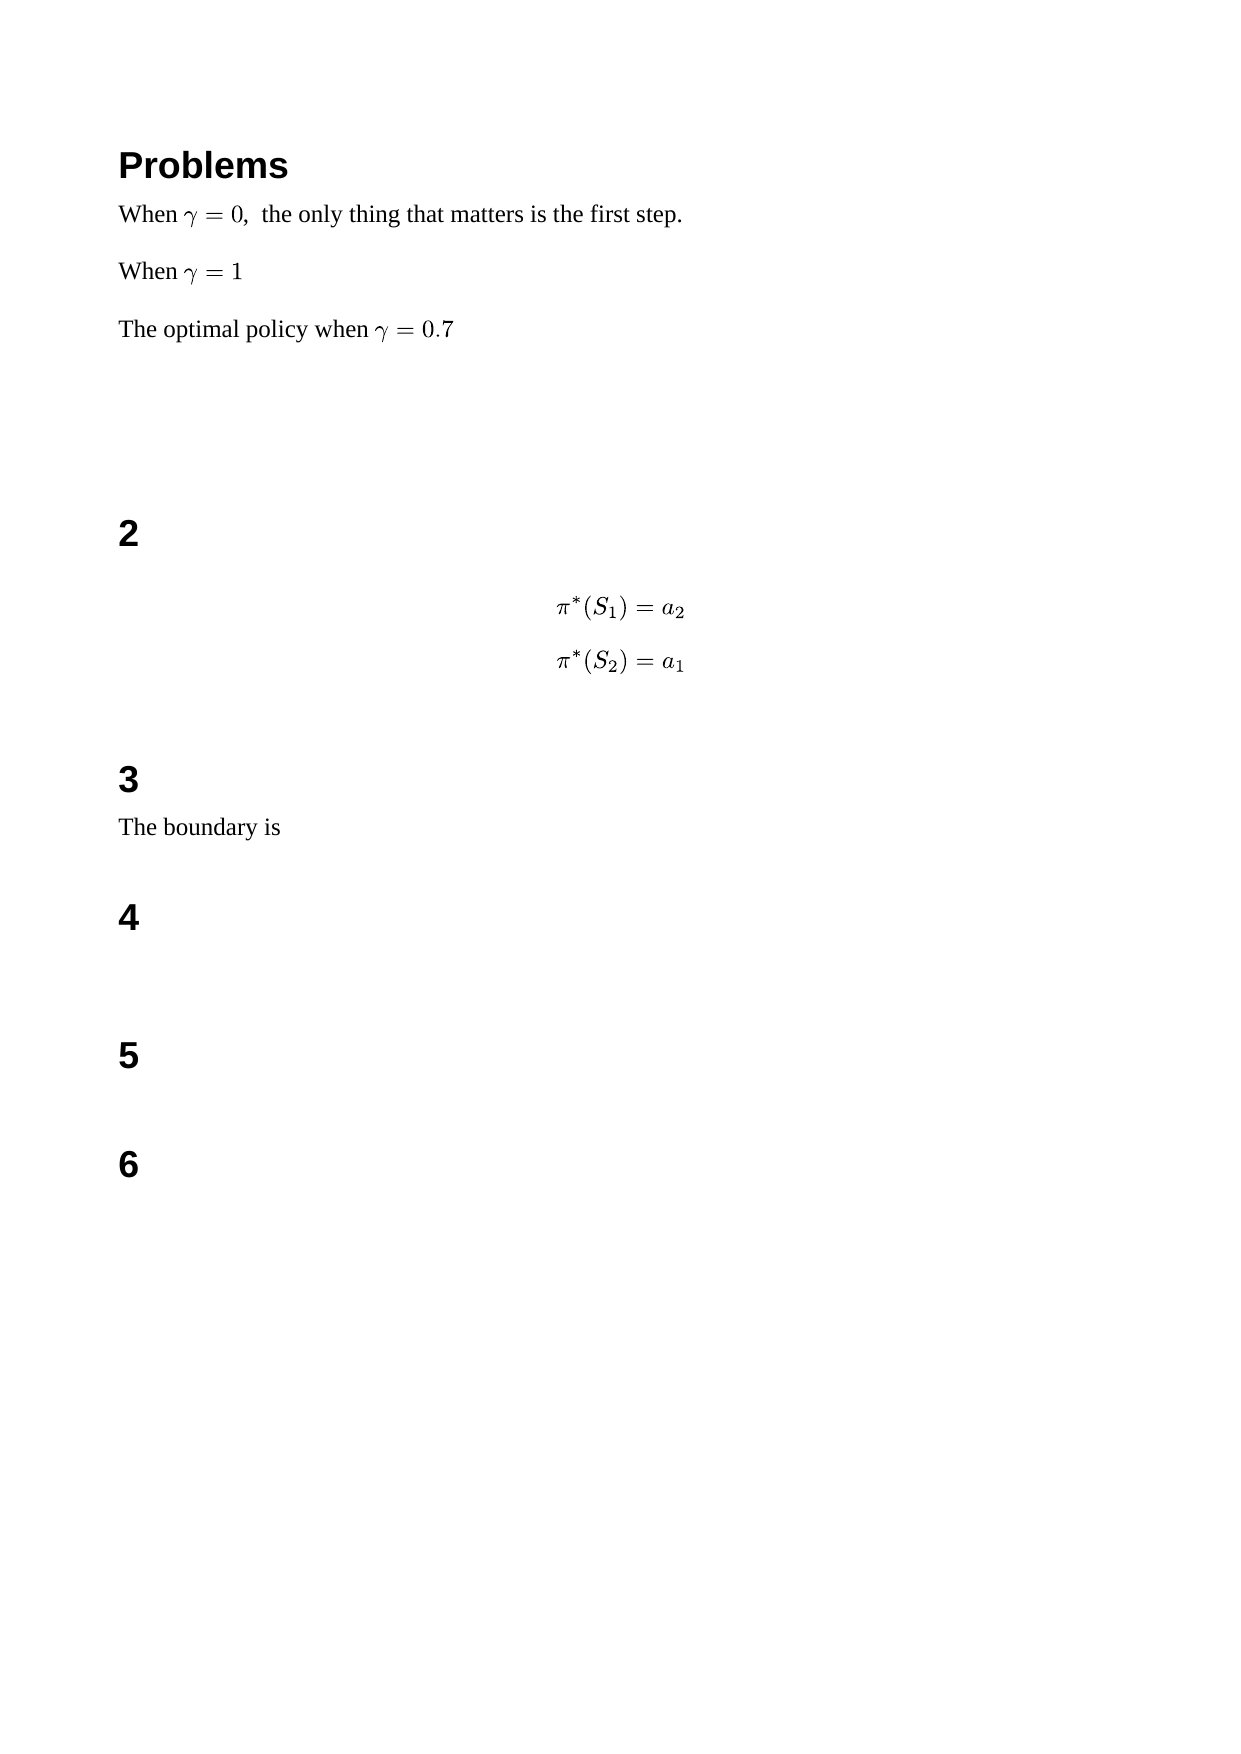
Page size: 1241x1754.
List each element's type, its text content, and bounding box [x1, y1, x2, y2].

text When , the only thing that matters is the first step. [118, 199, 1122, 227]
subtitle 5 [118, 1033, 1122, 1076]
subtitle 2 [118, 511, 1122, 554]
text When [118, 256, 1122, 285]
subtitle 4 [118, 895, 1122, 938]
text The boundary is [118, 812, 1122, 841]
text The optimal policy when [118, 314, 1122, 342]
subtitle 6 [118, 1142, 1122, 1186]
subtitle Problems [118, 143, 1122, 186]
subtitle 3 [118, 757, 1122, 800]
